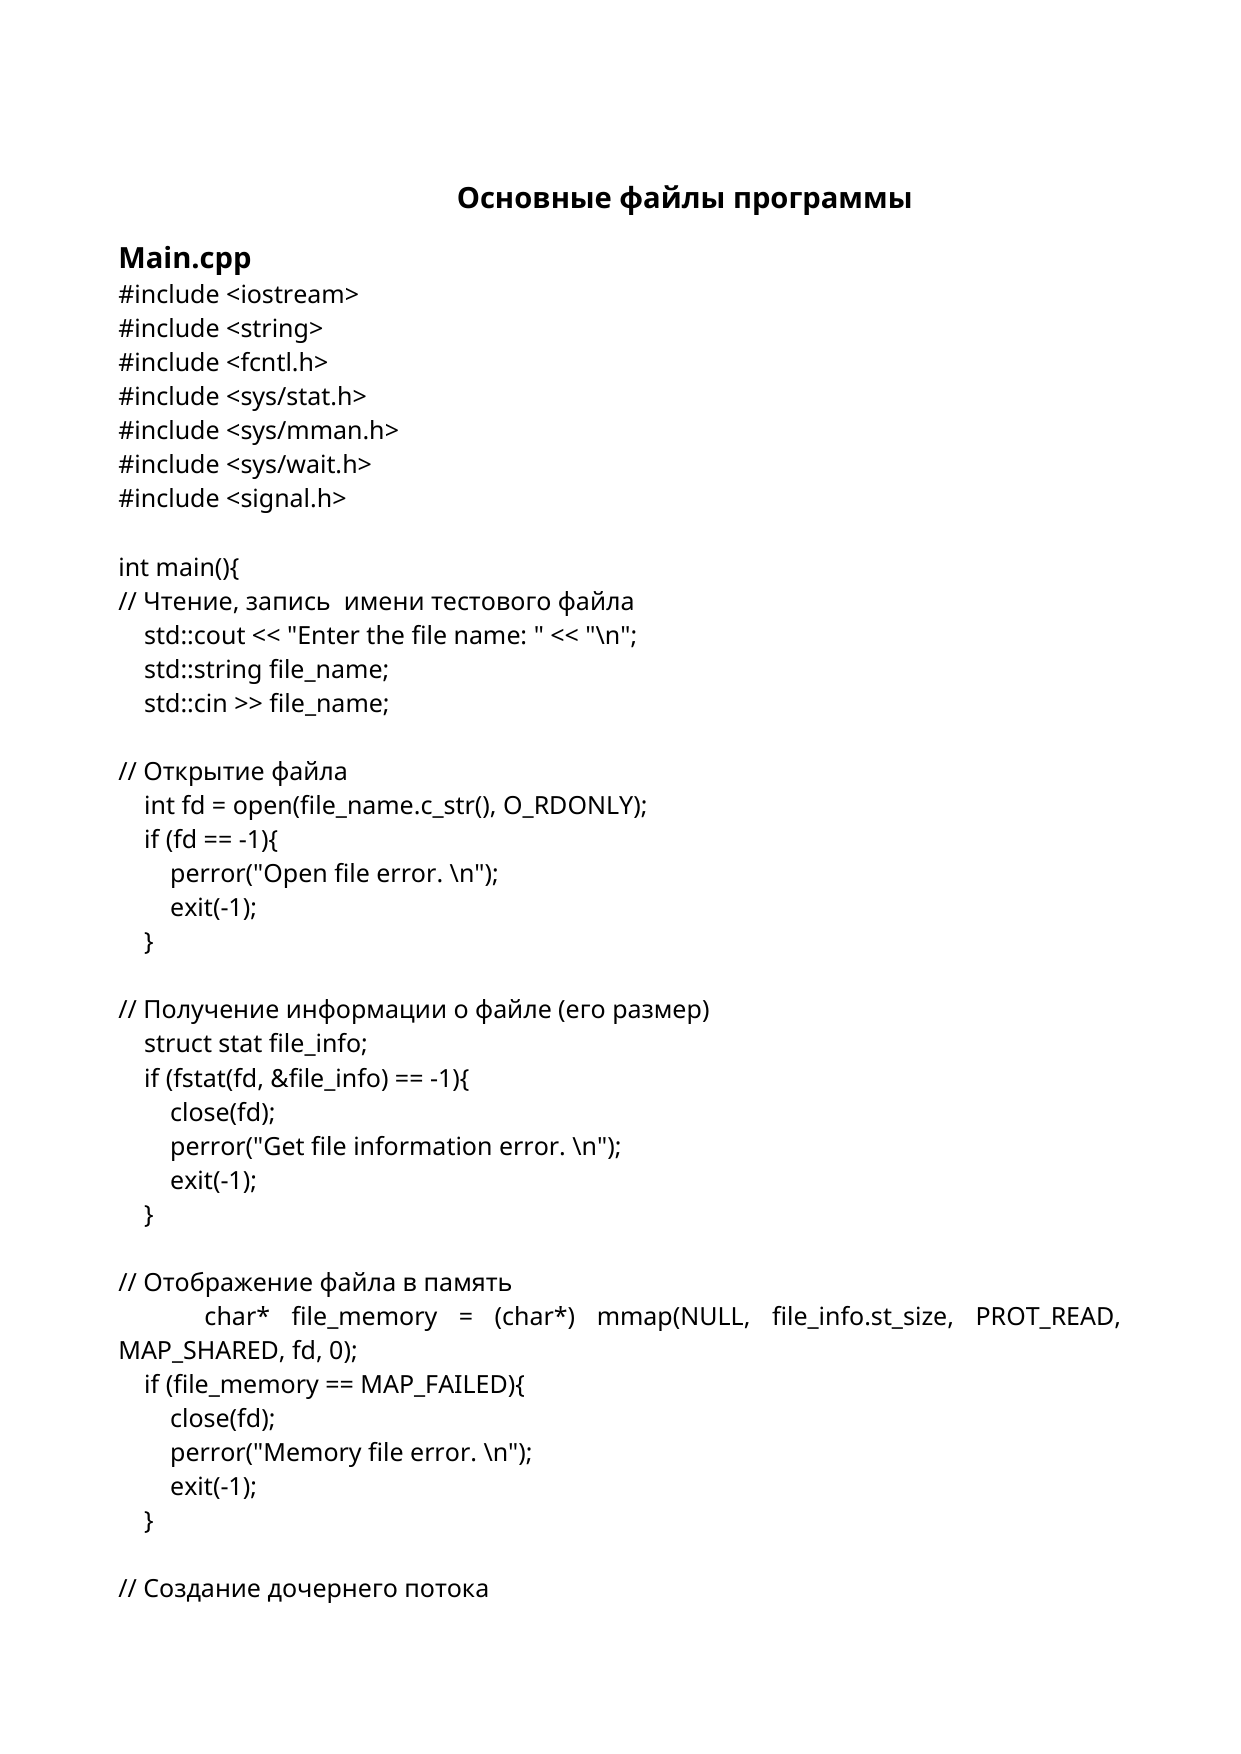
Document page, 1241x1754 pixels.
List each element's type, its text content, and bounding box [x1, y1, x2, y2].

text #include <signal.h> [118, 481, 1122, 515]
text #include <sys/mman.h> [118, 413, 1122, 447]
text #include <string> [118, 311, 1122, 345]
text Main.cpp [118, 237, 1122, 277]
text exit(-1); [118, 890, 1122, 924]
text char* file_memory = (char*) mmap(NULL, file_info.st_size, PROT_READ, MAP_SHARED, fd, 0); [118, 1299, 1122, 1367]
text int main(){ [118, 549, 1122, 583]
text #include <fcntl.h> [118, 345, 1122, 379]
text std::cout << "Enter the file name: " << "\n"; [118, 617, 1122, 651]
text std::string file_name; [118, 651, 1122, 686]
text } [118, 1196, 1122, 1231]
text exit(-1); [118, 1162, 1122, 1196]
text } [118, 1503, 1122, 1537]
text perror("Memory file error. \n"); [118, 1435, 1122, 1469]
text close(fd); [118, 1094, 1122, 1128]
text std::cin >> file_name; [118, 686, 1122, 719]
text exit(-1); [118, 1469, 1122, 1503]
text // Открытие файла [118, 754, 1122, 788]
text perror("Open file error. \n"); [118, 856, 1122, 890]
text // Чтение, запись имени тестового файла [118, 583, 1122, 617]
text #include <sys/wait.h> [118, 447, 1122, 481]
text Основные файлы программы [118, 178, 1122, 217]
text if (fd == -1){ [118, 822, 1122, 856]
text close(fd); [118, 1401, 1122, 1435]
text if (fstat(fd, &file_info) == -1){ [118, 1060, 1122, 1094]
text // Создание дочернего потока [118, 1571, 1122, 1605]
text // Отображение файла в память [118, 1264, 1122, 1299]
text // Получение информации о файле (его размер) [118, 992, 1122, 1026]
text if (file_memory == MAP_FAILED){ [118, 1367, 1122, 1401]
text int fd = open(file_name.c_str(), O_RDONLY); [118, 788, 1122, 822]
text #include <sys/stat.h> [118, 379, 1122, 413]
text } [118, 924, 1122, 958]
text perror("Get file information error. \n"); [118, 1128, 1122, 1162]
text #include <iostream> [118, 277, 1122, 311]
text struct stat file_info; [118, 1026, 1122, 1060]
